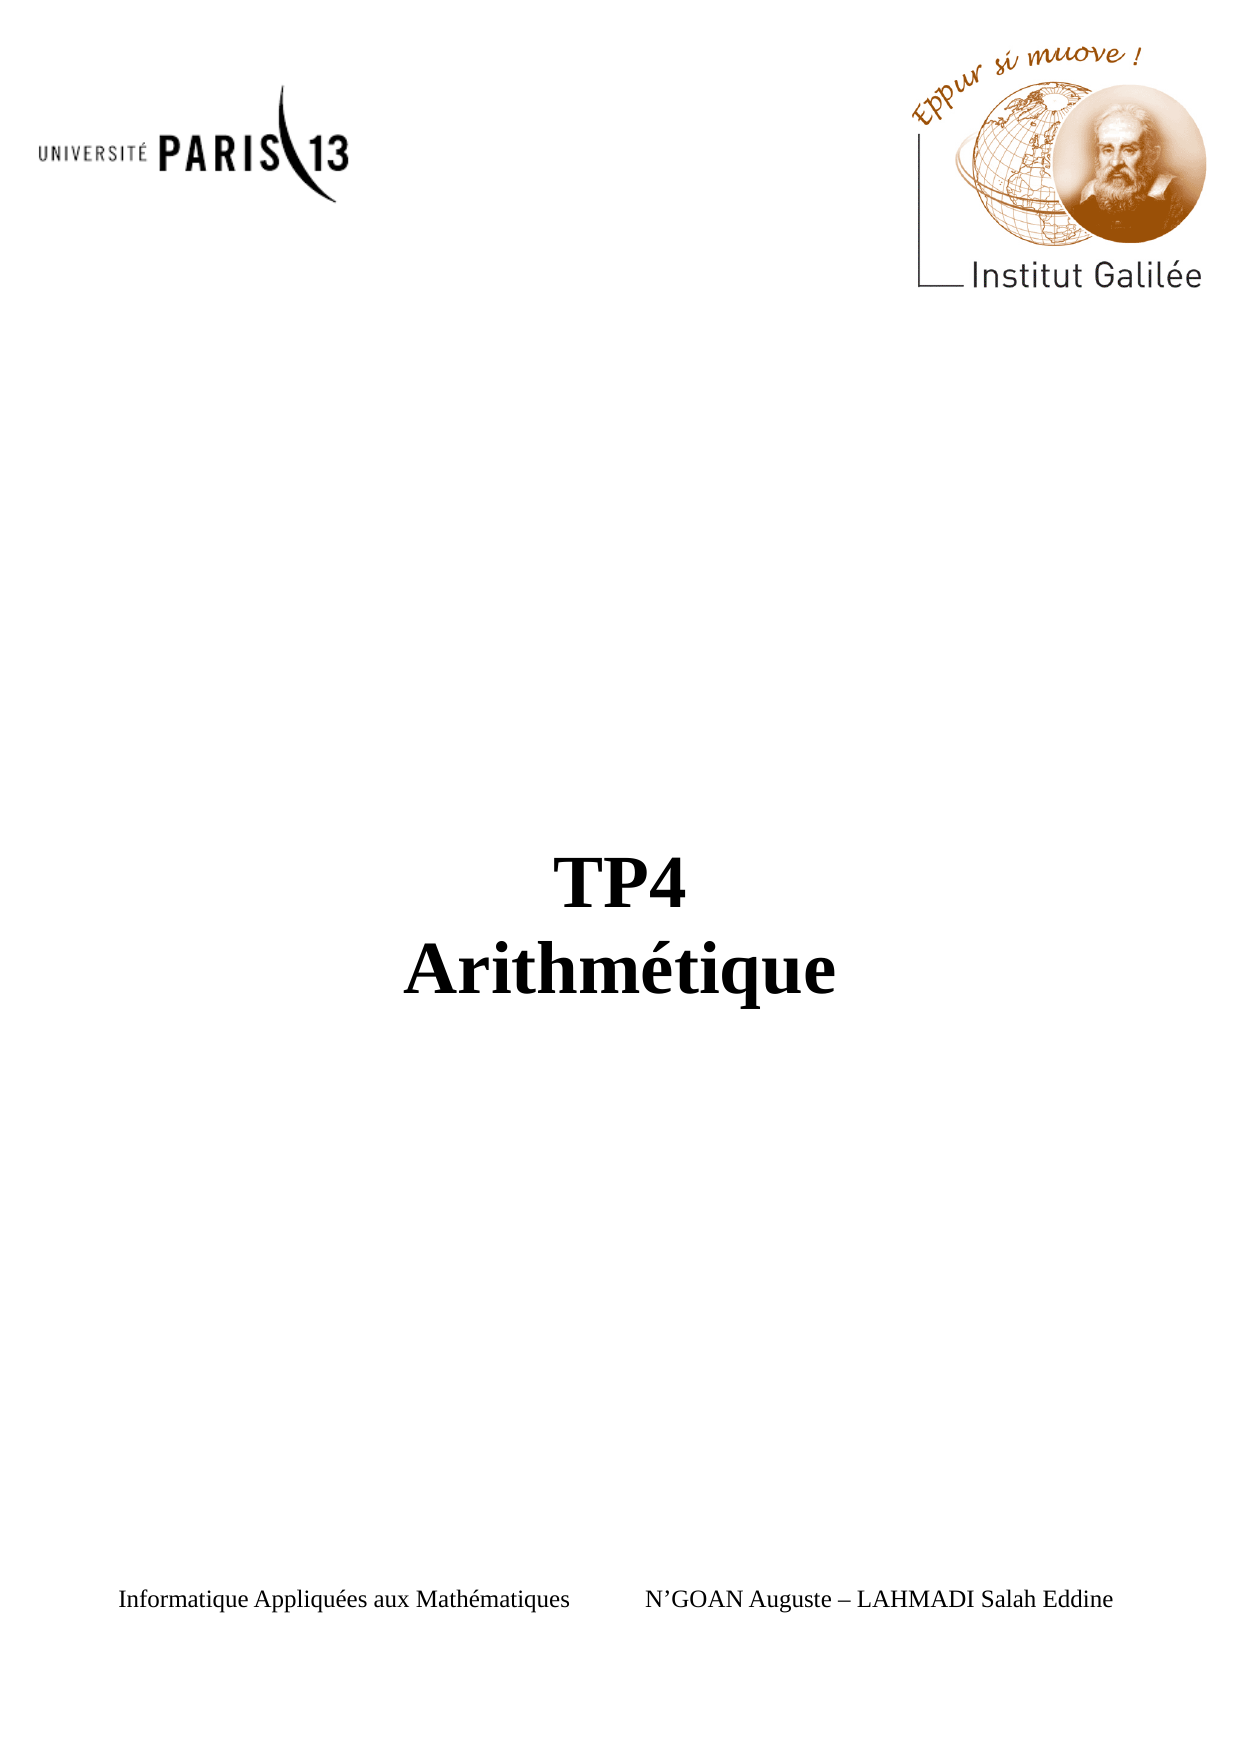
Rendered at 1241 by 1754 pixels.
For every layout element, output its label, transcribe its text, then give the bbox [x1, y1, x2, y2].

picture [882, 22, 1239, 304]
text Informatique Appliquées aux Mathématiques N’GOAN Auguste – LAHMADI Salah Eddine [118, 1584, 1122, 1613]
picture [0, 26, 393, 262]
text Arithmétique [118, 923, 1122, 1009]
text TP4 [118, 837, 1122, 923]
